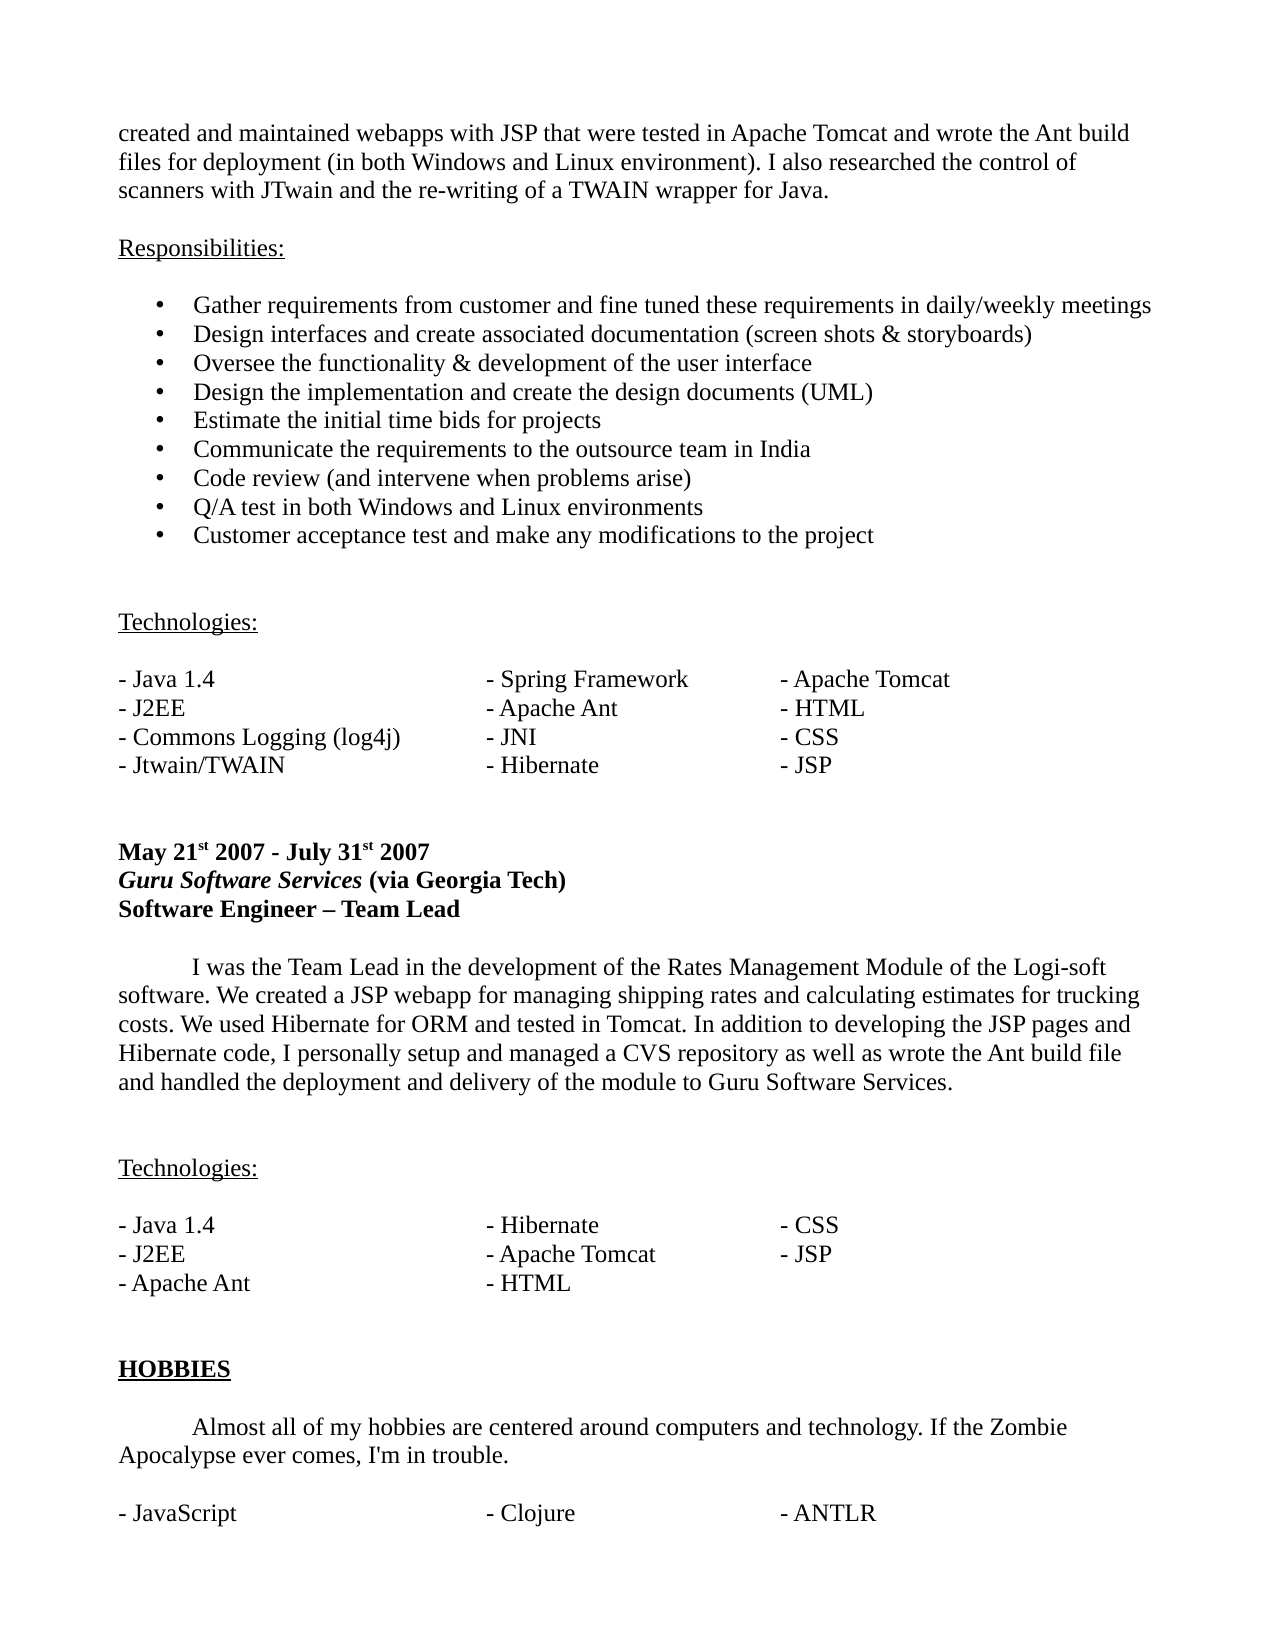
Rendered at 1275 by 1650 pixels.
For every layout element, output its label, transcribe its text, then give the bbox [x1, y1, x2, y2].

text I was the Team Lead in the development of the Rates Management Module of the Logi-soft [118, 952, 1157, 981]
list Design the implementation and create the design documents (UML) [156, 377, 1157, 406]
text - Apache Ant - HTML [118, 1268, 1157, 1297]
text Almost all of my hobbies are centered around computers and technology. If the Zombie Apocalypse ever comes, I'm in trouble. [118, 1412, 1157, 1469]
list Customer acceptance test and make any modifications to the project [156, 521, 1157, 549]
text - Java 1.4 - Spring Framework - Apache Tomcat [118, 664, 1157, 693]
text - JavaScript - Clojure - ANTLR [118, 1498, 1157, 1527]
text created and maintained webapps with JSP that were tested in Apache Tomcat and wrote the Ant build [118, 118, 1157, 147]
text Responsibilities: [118, 233, 1157, 262]
text - J2EE - Apache Ant - HTML [118, 693, 1157, 722]
text - Java 1.4 - Hibernate - CSS [118, 1211, 1157, 1239]
list Design interfaces and create associated documentation (screen shots & storyboards) [156, 319, 1157, 348]
text May 21st 2007 - July 31st 2007 [118, 837, 1157, 866]
list Oversee the functionality & development of the user interface [156, 348, 1157, 377]
text files for deployment (in both Windows and Linux environment). I also researched the control of scanners with JTwain and the re-writing of a TWAIN wrapper for Java. [118, 147, 1157, 204]
text - Jtwain/TWAIN - Hibernate - JSP [118, 751, 1157, 779]
list Gather requirements from customer and fine tuned these requirements in daily/weekly meetings [156, 291, 1157, 319]
text HOBBIES [118, 1354, 1157, 1383]
list Communicate the requirements to the outsource team in India [156, 434, 1157, 463]
text Technologies: [118, 607, 1157, 636]
list Q/A test in both Windows and Linux environments [156, 492, 1157, 521]
text - J2EE - Apache Tomcat - JSP [118, 1239, 1157, 1268]
text software. We created a JSP webapp for managing shipping rates and calculating estimates for trucking [118, 981, 1157, 1009]
text - Commons Logging (log4j) - JNI - CSS [118, 722, 1157, 751]
text Hibernate code, I personally setup and managed a CVS repository as well as wrote the Ant build file and handled the deployment and delivery of the module to Guru Software Services. [118, 1038, 1157, 1096]
text Technologies: [118, 1153, 1157, 1182]
text costs. We used Hibernate for ORM and tested in Tomcat. In addition to developing the JSP pages and [118, 1009, 1157, 1038]
text Software Engineer – Team Lead [118, 894, 1157, 923]
list Estimate the initial time bids for projects [156, 406, 1157, 434]
text Guru Software Services (via Georgia Tech) [118, 866, 1157, 894]
list Code review (and intervene when problems arise) [156, 463, 1157, 492]
